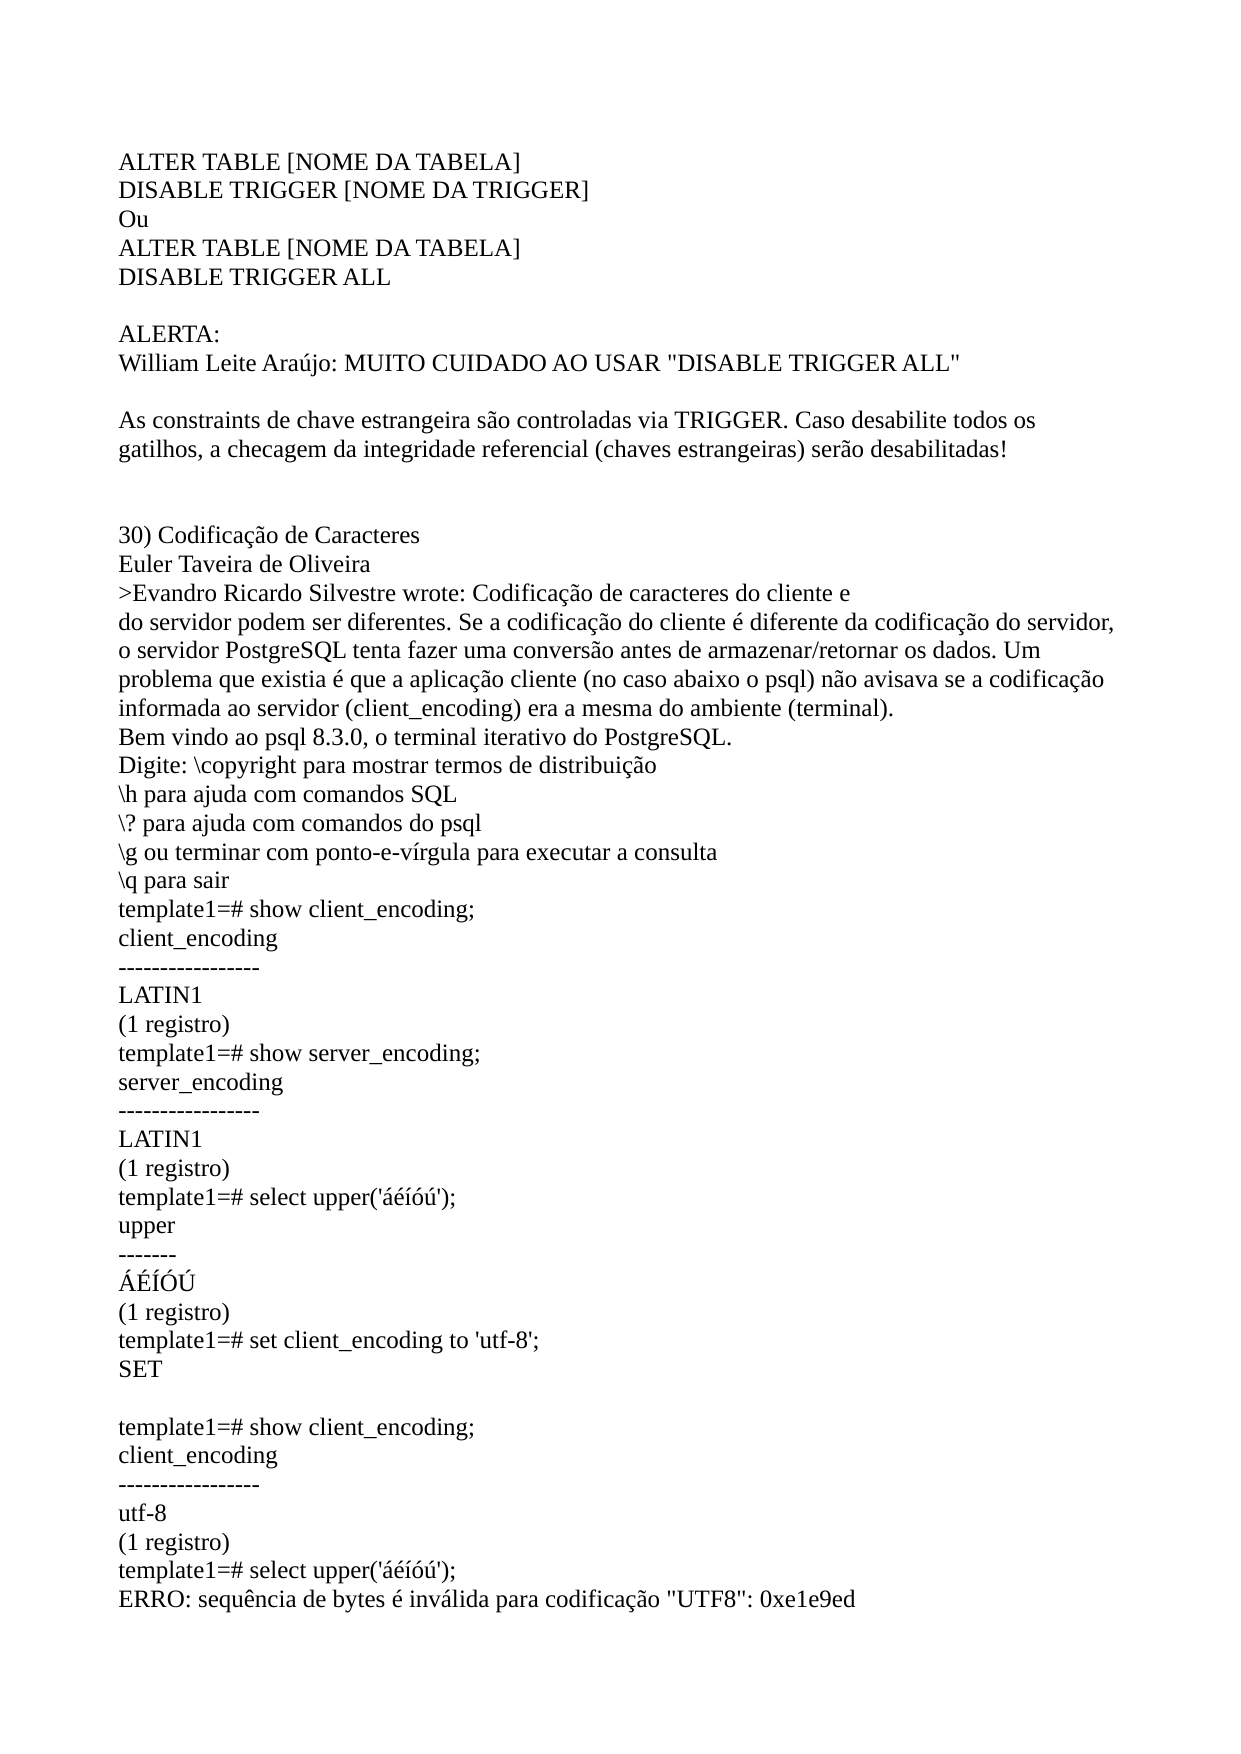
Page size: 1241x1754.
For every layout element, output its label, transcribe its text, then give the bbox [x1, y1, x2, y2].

text ALTER TABLE [NOME DA TABELA] DISABLE TRIGGER [NOME DA TRIGGER] Ou ALTER TABLE [NOME DA TABELA] DISABLE TRIGGER ALL ALERTA: William Leite Araújo: MUITO CUIDADO AO USAR "DISABLE TRIGGER ALL" As constraints de chave estrangeira são controladas via TRIGGER. Caso desabilite todos os gatilhos, a checagem da integridade referencial (chaves estrangeiras) serão desabilitadas! 30) Codificação de Caracteres Euler Taveira de Oliveira >Evandro Ricardo Silvestre wrote: Codificação de caracteres do cliente e do servidor podem ser diferentes. Se a codificação do cliente é diferente da codificação do servidor, o servidor PostgreSQL tenta fazer uma conversão antes de armazenar/retornar os dados. Um problema que existia é que a aplicação cliente (no caso abaixo o psql) não avisava se a codificação informada ao servidor (client_encoding) era a mesma do ambiente (terminal). Bem vindo ao psql 8.3.0, o terminal iterativo do PostgreSQL. Digite: \copyright para mostrar termos de distribuição \h para ajuda com comandos SQL \? para ajuda com comandos do psql \g ou terminar com ponto-e-vírgula para executar a consulta \q para sair template1=# show client_encoding; client_encoding ----------------- LATIN1 (1 registro) template1=# show server_encoding; server_encoding ----------------- LATIN1 (1 registro) template1=# select upper('áéíóú'); upper ------- ÁÉÍÓÚ (1 registro) template1=# set client_encoding to 'utf-8'; SET template1=# show client_encoding; client_encoding ----------------- utf-8 (1 registro) template1=# select upper('áéíóú'); ERRO: sequência de bytes é inválida para codificação "UTF8": 0xe1e9ed [118, 118, 1122, 1613]
